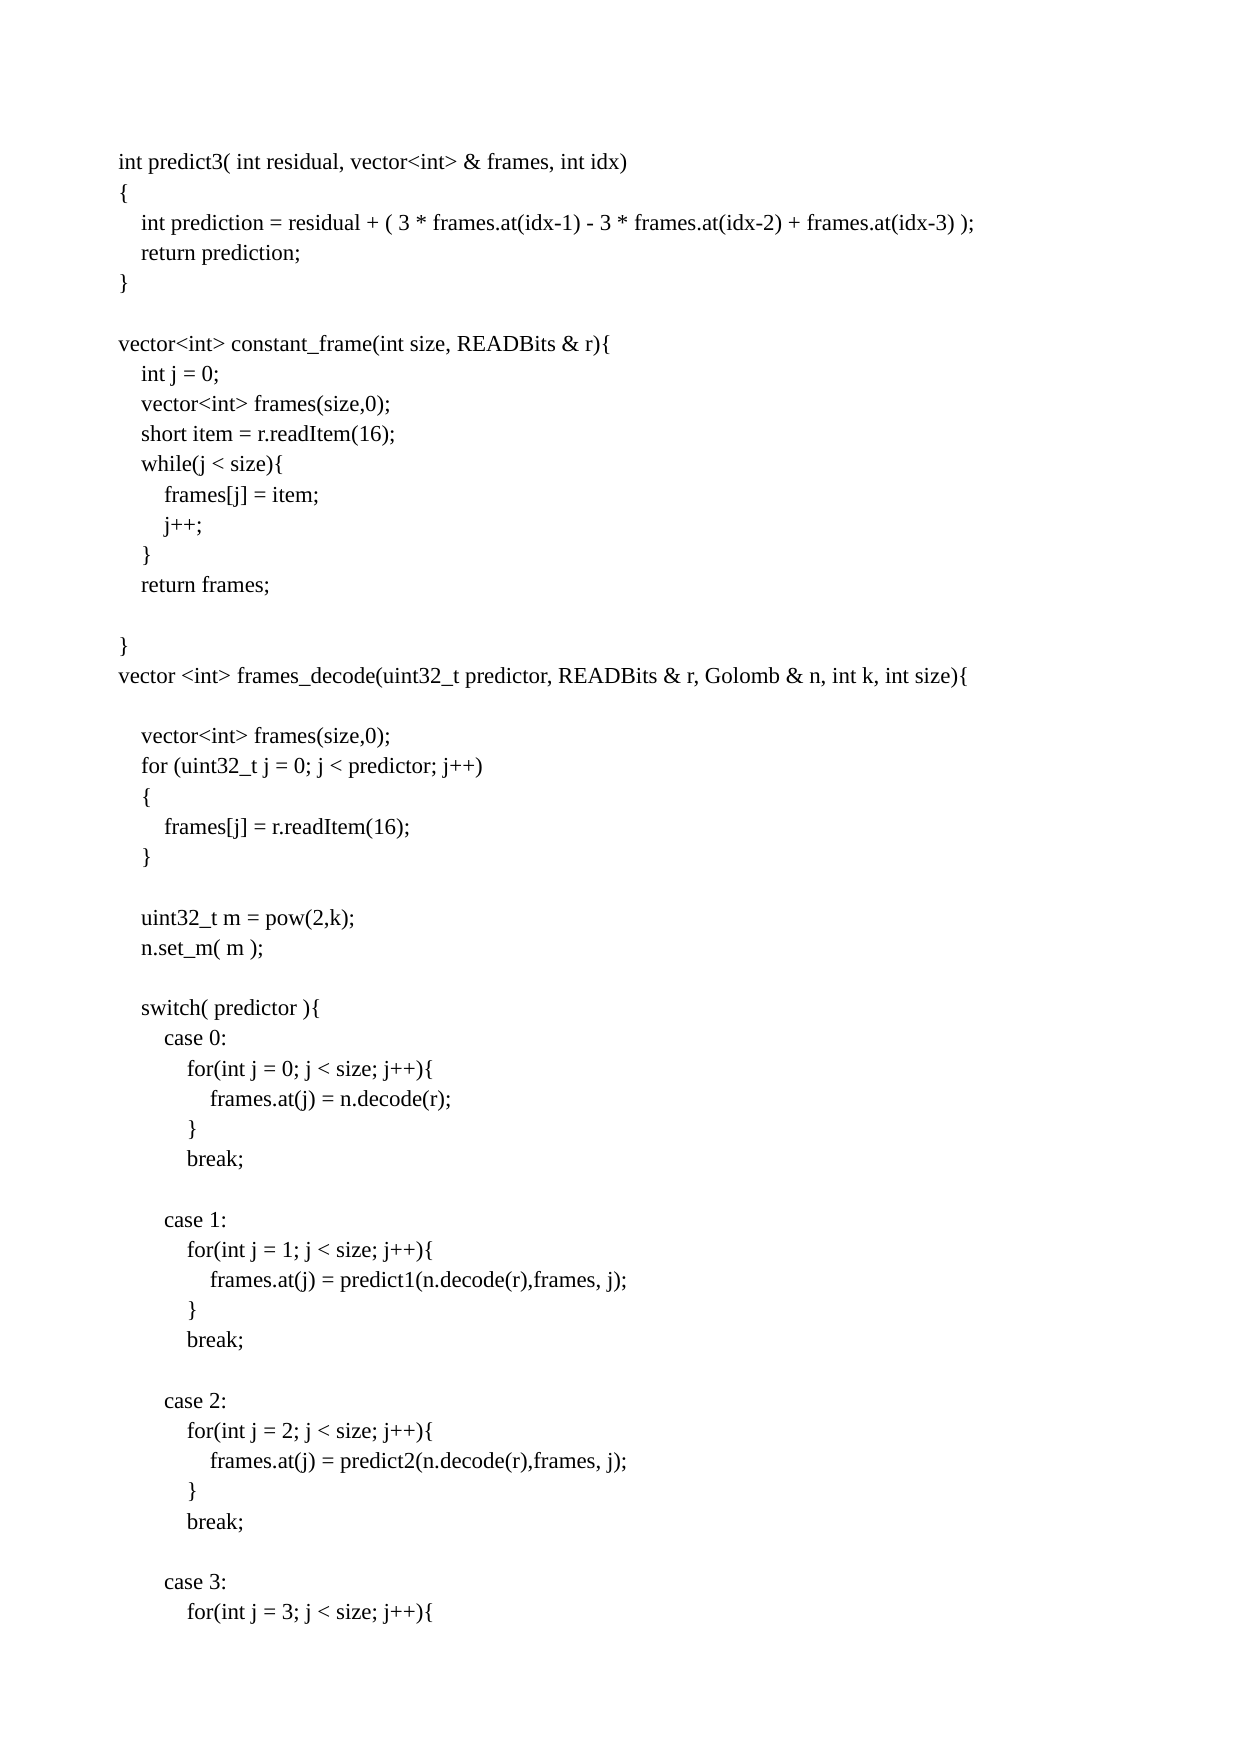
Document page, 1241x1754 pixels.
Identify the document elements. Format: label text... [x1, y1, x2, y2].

text } [118, 1115, 1122, 1141]
text for(int j = 1; j < size; j++){ [118, 1236, 1122, 1262]
text for(int j = 3; j < size; j++){ [118, 1598, 1122, 1625]
text } [118, 1477, 1122, 1504]
text case 0: [118, 1024, 1122, 1051]
text break; [118, 1145, 1122, 1172]
text } [118, 843, 1122, 869]
text frames.at(j) = predict2(n.decode(r),frames, j); [118, 1447, 1122, 1474]
text frames.at(j) = n.decode(r); [118, 1085, 1122, 1111]
text j++; [118, 511, 1122, 537]
text return frames; [118, 571, 1122, 598]
text { [118, 178, 1122, 205]
text vector<int> frames(size,0); [118, 390, 1122, 416]
text case 1: [118, 1206, 1122, 1232]
text } [118, 1296, 1122, 1323]
text for(int j = 2; j < size; j++){ [118, 1417, 1122, 1443]
text } [118, 632, 1122, 658]
text } [118, 541, 1122, 567]
text int prediction = residual + ( 3 * frames.at(idx-1) - 3 * frames.at(idx-2) + frames.at(idx-3) ); [118, 209, 1122, 235]
text short item = r.readItem(16); [118, 420, 1122, 447]
text switch( predictor ){ [118, 994, 1122, 1021]
text int predict3( int residual, vector<int> & frames, int idx) [118, 148, 1122, 175]
text frames.at(j) = predict1(n.decode(r),frames, j); [118, 1266, 1122, 1292]
text uint32_t m = pow(2,k); [118, 903, 1122, 930]
text int j = 0; [118, 360, 1122, 386]
text vector<int> frames(size,0); [118, 722, 1122, 749]
text n.set_m( m ); [118, 934, 1122, 960]
text return prediction; [118, 239, 1122, 265]
text } [118, 269, 1122, 296]
text { [118, 783, 1122, 809]
text break; [118, 1508, 1122, 1534]
text case 3: [118, 1568, 1122, 1594]
text case 2: [118, 1387, 1122, 1413]
text break; [118, 1326, 1122, 1353]
text vector<int> constant_frame(int size, READBits & r){ [118, 329, 1122, 356]
text while(j < size){ [118, 450, 1122, 477]
text for (uint32_t j = 0; j < predictor; j++) [118, 752, 1122, 779]
text frames[j] = r.readItem(16); [118, 813, 1122, 839]
text for(int j = 0; j < size; j++){ [118, 1054, 1122, 1081]
text vector <int> frames_decode(uint32_t predictor, READBits & r, Golomb & n, int k, int size){ [118, 662, 1122, 688]
text frames[j] = item; [118, 481, 1122, 507]
